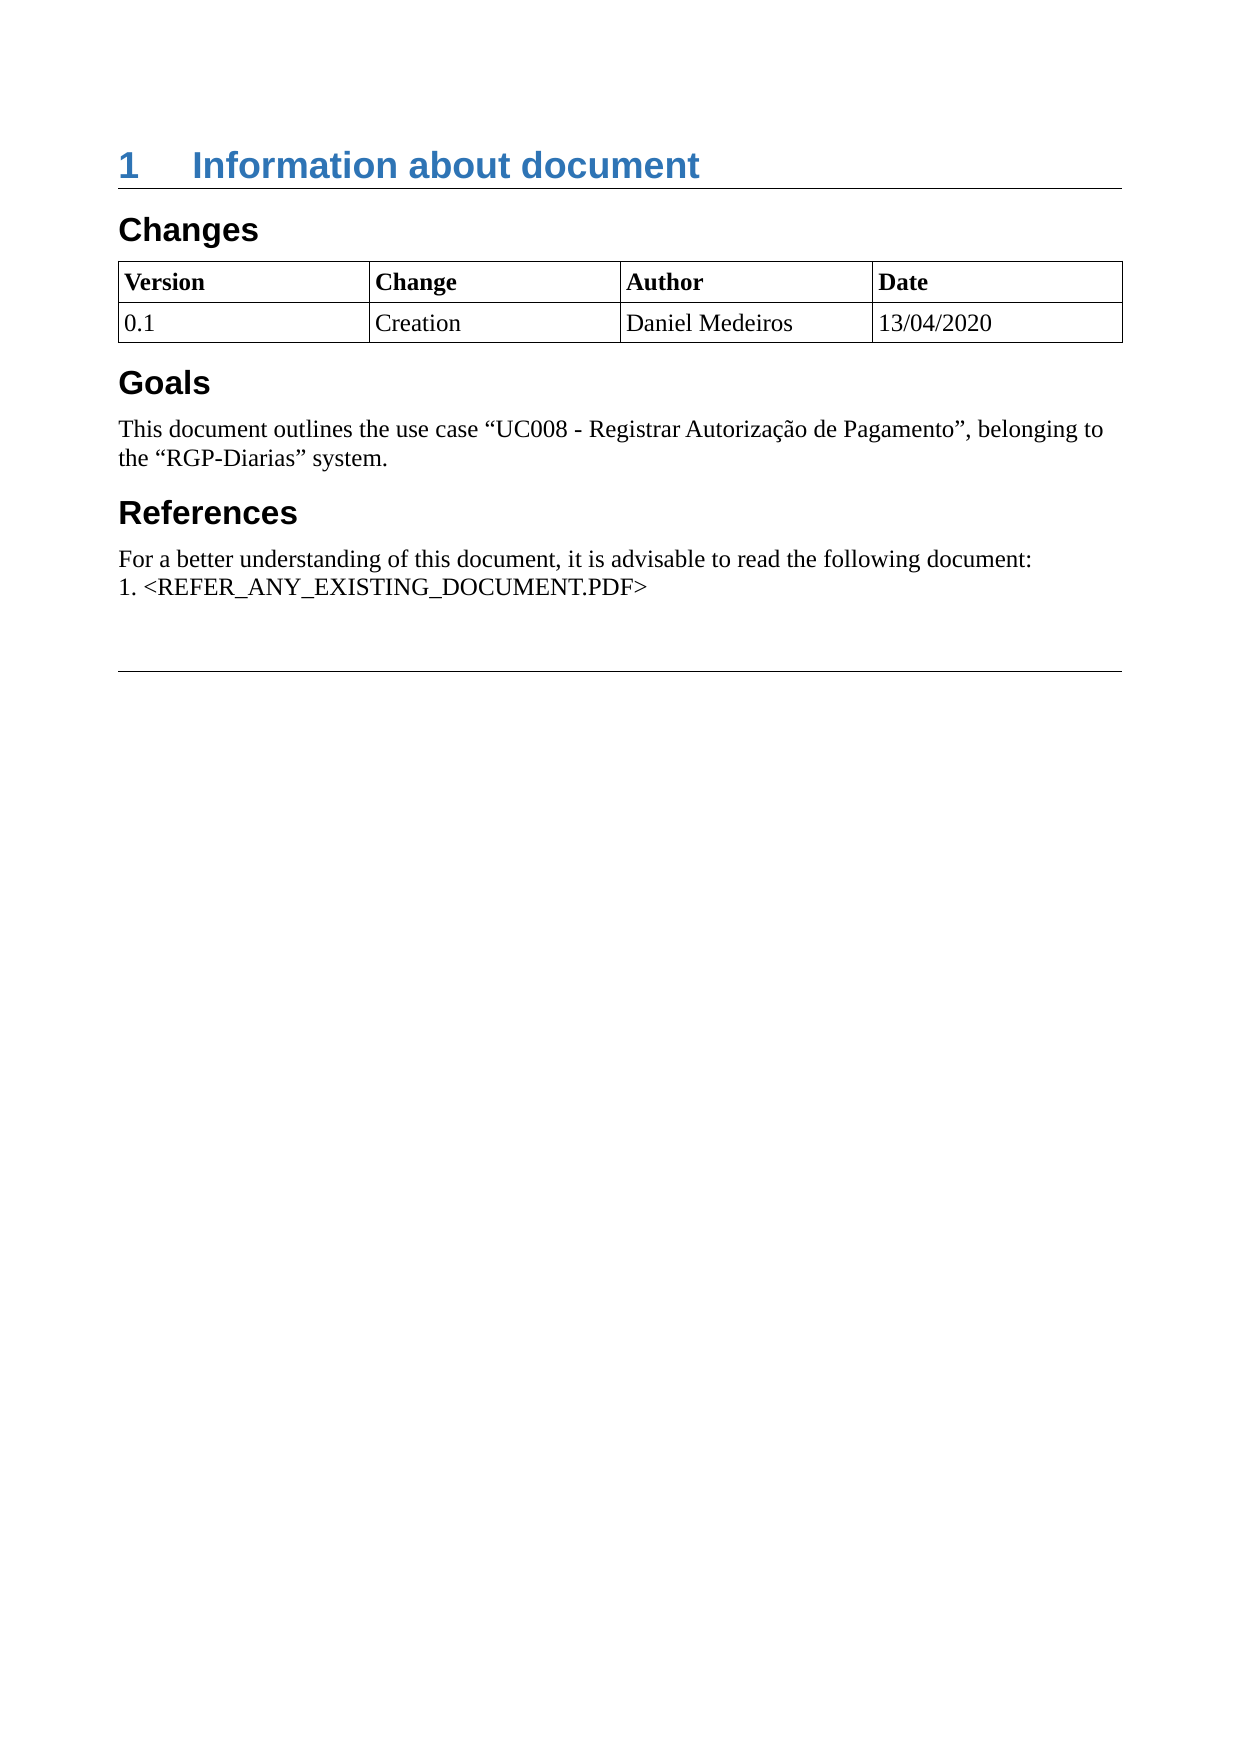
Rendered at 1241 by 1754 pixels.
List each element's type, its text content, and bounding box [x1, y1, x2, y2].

table_header Change [370, 262, 620, 301]
text For a better understanding of this document, it is advisable to read the following document: [118, 544, 1122, 572]
table_header Author [621, 262, 872, 301]
subtitle References [118, 493, 1122, 531]
table_header Version [119, 262, 369, 301]
text This document outlines the use case “UC008 - Registrar Autorização de Pagamento”, belonging to the “RGP-Diarias” system. [118, 414, 1122, 472]
subtitle Goals [118, 363, 1122, 402]
subtitle Changes [118, 210, 1122, 248]
table_cell 13/04/2020 [873, 303, 1122, 342]
table_cell 0.1 [119, 303, 369, 342]
table_cell Creation [370, 303, 620, 342]
table_header Date [873, 262, 1122, 301]
table_cell Daniel Medeiros [621, 303, 872, 342]
subtitle Information about document [118, 143, 1122, 188]
text 1. <REFER_ANY_EXISTING_DOCUMENT.PDF> [118, 572, 1122, 601]
